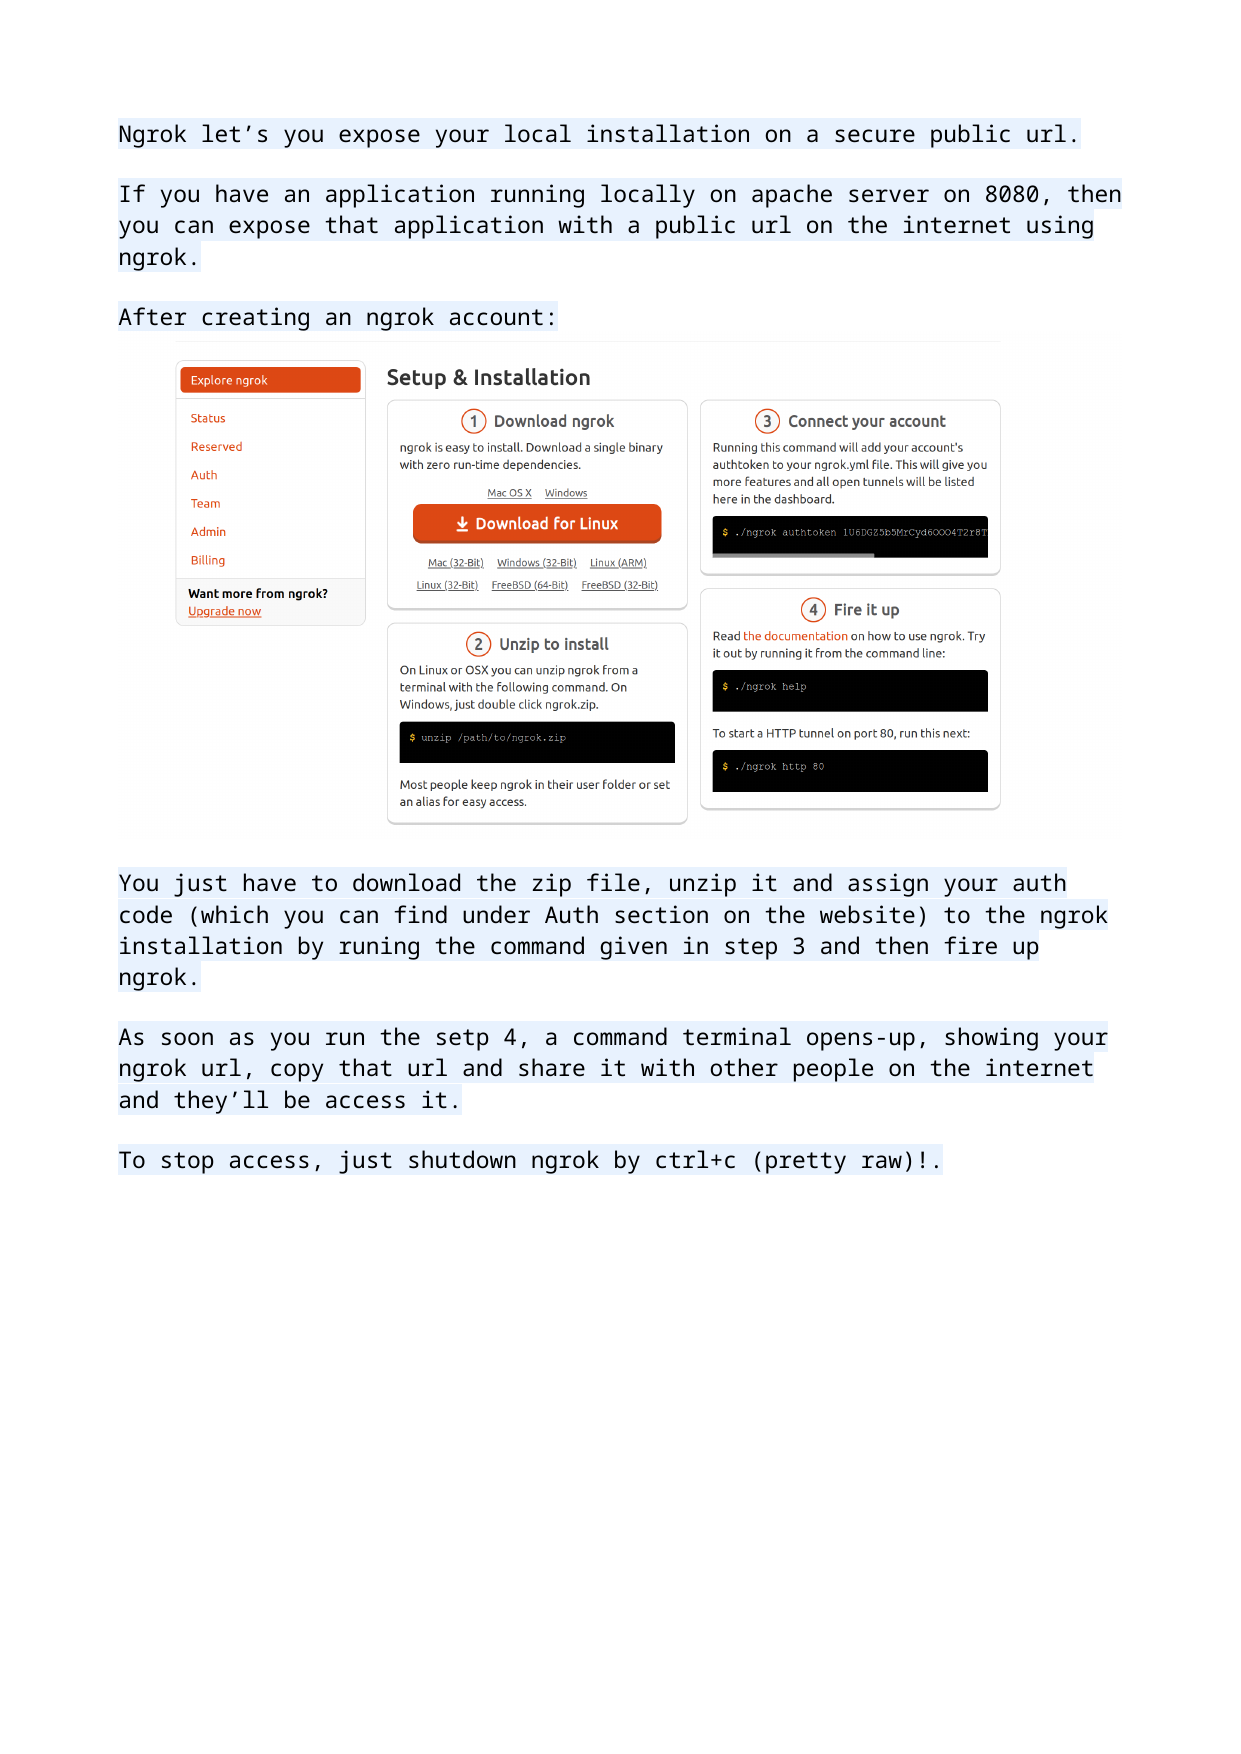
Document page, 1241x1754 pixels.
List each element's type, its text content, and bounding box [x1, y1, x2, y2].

text After creating an ngrok account: [118, 301, 1122, 331]
text Ngrok let’s you expose your local installation on a secure public url. [118, 118, 1122, 149]
text If you have an application running locally on apache server on 8080, then you can expose that application with a public url on the internet using ngrok. [118, 178, 1122, 272]
text You just have to download the zip file, unzip it and assign your auth code (which you can find under Auth section on the website) to the ngrok installation by runing the command given in step 3 and then fire up ngrok. [118, 867, 1122, 992]
text As soon as you run the setp 4, a command terminal opens-up, showing your ngrok url, copy that url and share it with other people on the internet and they’ll be access it. [118, 1021, 1122, 1115]
picture [118, 331, 1123, 839]
text To stop access, just shutdown ngrok by ctrl+c (pretty raw)!. [118, 1143, 1122, 1175]
